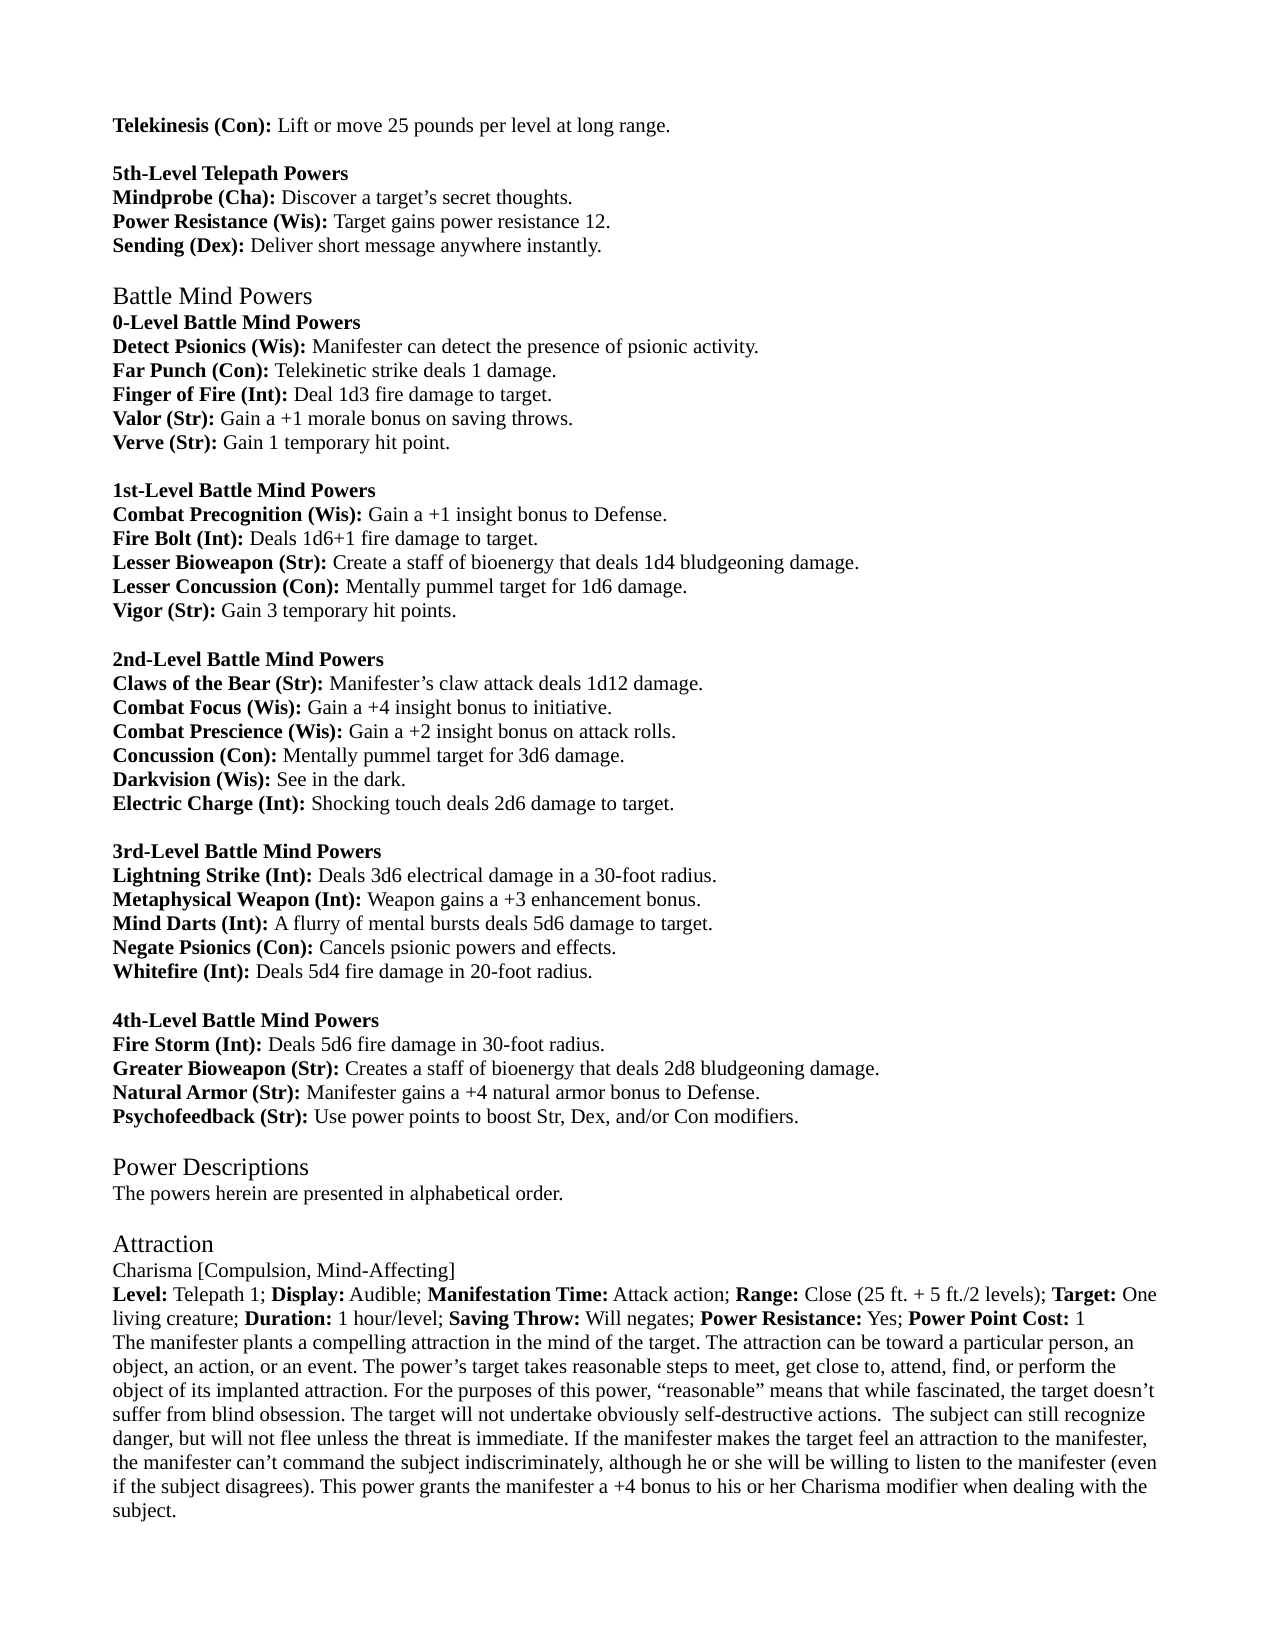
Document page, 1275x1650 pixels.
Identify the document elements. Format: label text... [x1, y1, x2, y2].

text Battle Mind Powers [112, 281, 1162, 310]
text Far Punch (Con): Telekinetic strike deals 1 damage. [112, 358, 1162, 382]
text Fire Bolt (Int): Deals 1d6+1 fire damage to target. [112, 526, 1162, 550]
text Whitefire (Int): Deals 5d4 fire damage in 20-foot radius. [112, 959, 1162, 983]
text Lightning Strike (Int): Deals 3d6 electrical damage in a 30-foot radius. [112, 863, 1162, 887]
text Metaphysical Weapon (Int): Weapon gains a +3 enhancement bonus. [112, 887, 1162, 911]
text Combat Focus (Wis): Gain a +4 insight bonus to initiative. [112, 695, 1162, 719]
text Claws of the Bear (Str): Manifester’s claw attack deals 1d12 damage. [112, 671, 1162, 695]
text Valor (Str): Gain a +1 morale bonus on saving throws. [112, 406, 1162, 430]
text Mindprobe (Cha): Discover a target’s secret thoughts. [112, 185, 1162, 209]
text Natural Armor (Str): Manifester gains a +4 natural armor bonus to Defense. [112, 1080, 1162, 1104]
text 0-Level Battle Mind Powers [112, 310, 1162, 334]
text Vigor (Str): Gain 3 temporary hit points. [112, 598, 1162, 622]
text Level: Telepath 1; Display: Audible; Manifestation Time: Attack action; Range: Close (25 ft. + 5 ft./2 levels); Target: One living creature; Duration: 1 hour/level; Saving Throw: Will negates; Power Resistance: Yes; Power Point Cost: 1 [112, 1282, 1162, 1330]
text Power Resistance (Wis): Target gains power resistance 12. [112, 209, 1162, 233]
text Greater Bioweapon (Str): Creates a staff of bioenergy that deals 2d8 bludgeoning damage. [112, 1056, 1162, 1080]
subtitle Attraction [112, 1229, 1162, 1257]
text Darkvision (Wis): See in the dark. [112, 767, 1162, 791]
text Mind Darts (Int): A flurry of mental bursts deals 5d6 damage to target. [112, 911, 1162, 935]
text Lesser Bioweapon (Str): Create a staff of bioenergy that deals 1d4 bludgeoning damage. [112, 550, 1162, 574]
text Fire Storm (Int): Deals 5d6 fire damage in 30-foot radius. [112, 1032, 1162, 1056]
text 2nd-Level Battle Mind Powers [112, 647, 1162, 671]
text Sending (Dex): Deliver short message anywhere instantly. [112, 233, 1162, 257]
text Combat Precognition (Wis): Gain a +1 insight bonus to Defense. [112, 502, 1162, 526]
text Verve (Str): Gain 1 temporary hit point. [112, 430, 1162, 454]
text Telekinesis (Con): Lift or move 25 pounds per level at long range. [112, 112, 1162, 137]
text 3rd-Level Battle Mind Powers [112, 839, 1162, 863]
text Negate Psionics (Con): Cancels psionic powers and effects. [112, 935, 1162, 959]
text Electric Charge (Int): Shocking touch deals 2d6 damage to target. [112, 791, 1162, 815]
text 5th-Level Telepath Powers [112, 161, 1162, 185]
text The powers herein are presented in alphabetical order. [112, 1181, 1162, 1205]
text 1st-Level Battle Mind Powers [112, 478, 1162, 502]
text Psychofeedback (Str): Use power points to boost Str, Dex, and/or Con modifiers. [112, 1104, 1162, 1128]
text The manifester plants a compelling attraction in the mind of the target. The attraction can be toward a particular person, an object, an action, or an event. The power’s target takes reasonable steps to meet, get close to, attend, find, or perform the object of its implanted attraction. For the purposes of this power, “reasonable” means that while fascinated, the target doesn’t suffer from blind obsession. The target will not undertake obviously self-destructive actions. The subject can still recognize danger, but will not flee unless the threat is immediate. If the manifester makes the target feel an attraction to the manifester, the manifester can’t command the subject indiscriminately, although he or she will be willing to listen to the manifester (even if the subject disagrees). This power grants the manifester a +4 bonus to his or her Charisma modifier when dealing with the subject. [112, 1330, 1162, 1522]
text Concussion (Con): Mentally pummel target for 3d6 damage. [112, 743, 1162, 767]
text Lesser Concussion (Con): Mentally pummel target for 1d6 damage. [112, 574, 1162, 598]
text Power Descriptions [112, 1152, 1162, 1181]
subtitle Charisma [Compulsion, Mind-Affecting] [112, 1257, 1162, 1282]
text Finger of Fire (Int): Deal 1d3 fire damage to target. [112, 382, 1162, 406]
text Detect Psionics (Wis): Manifester can detect the presence of psionic activity. [112, 334, 1162, 358]
text 4th-Level Battle Mind Powers [112, 1007, 1162, 1032]
text Combat Prescience (Wis): Gain a +2 insight bonus on attack rolls. [112, 719, 1162, 743]
